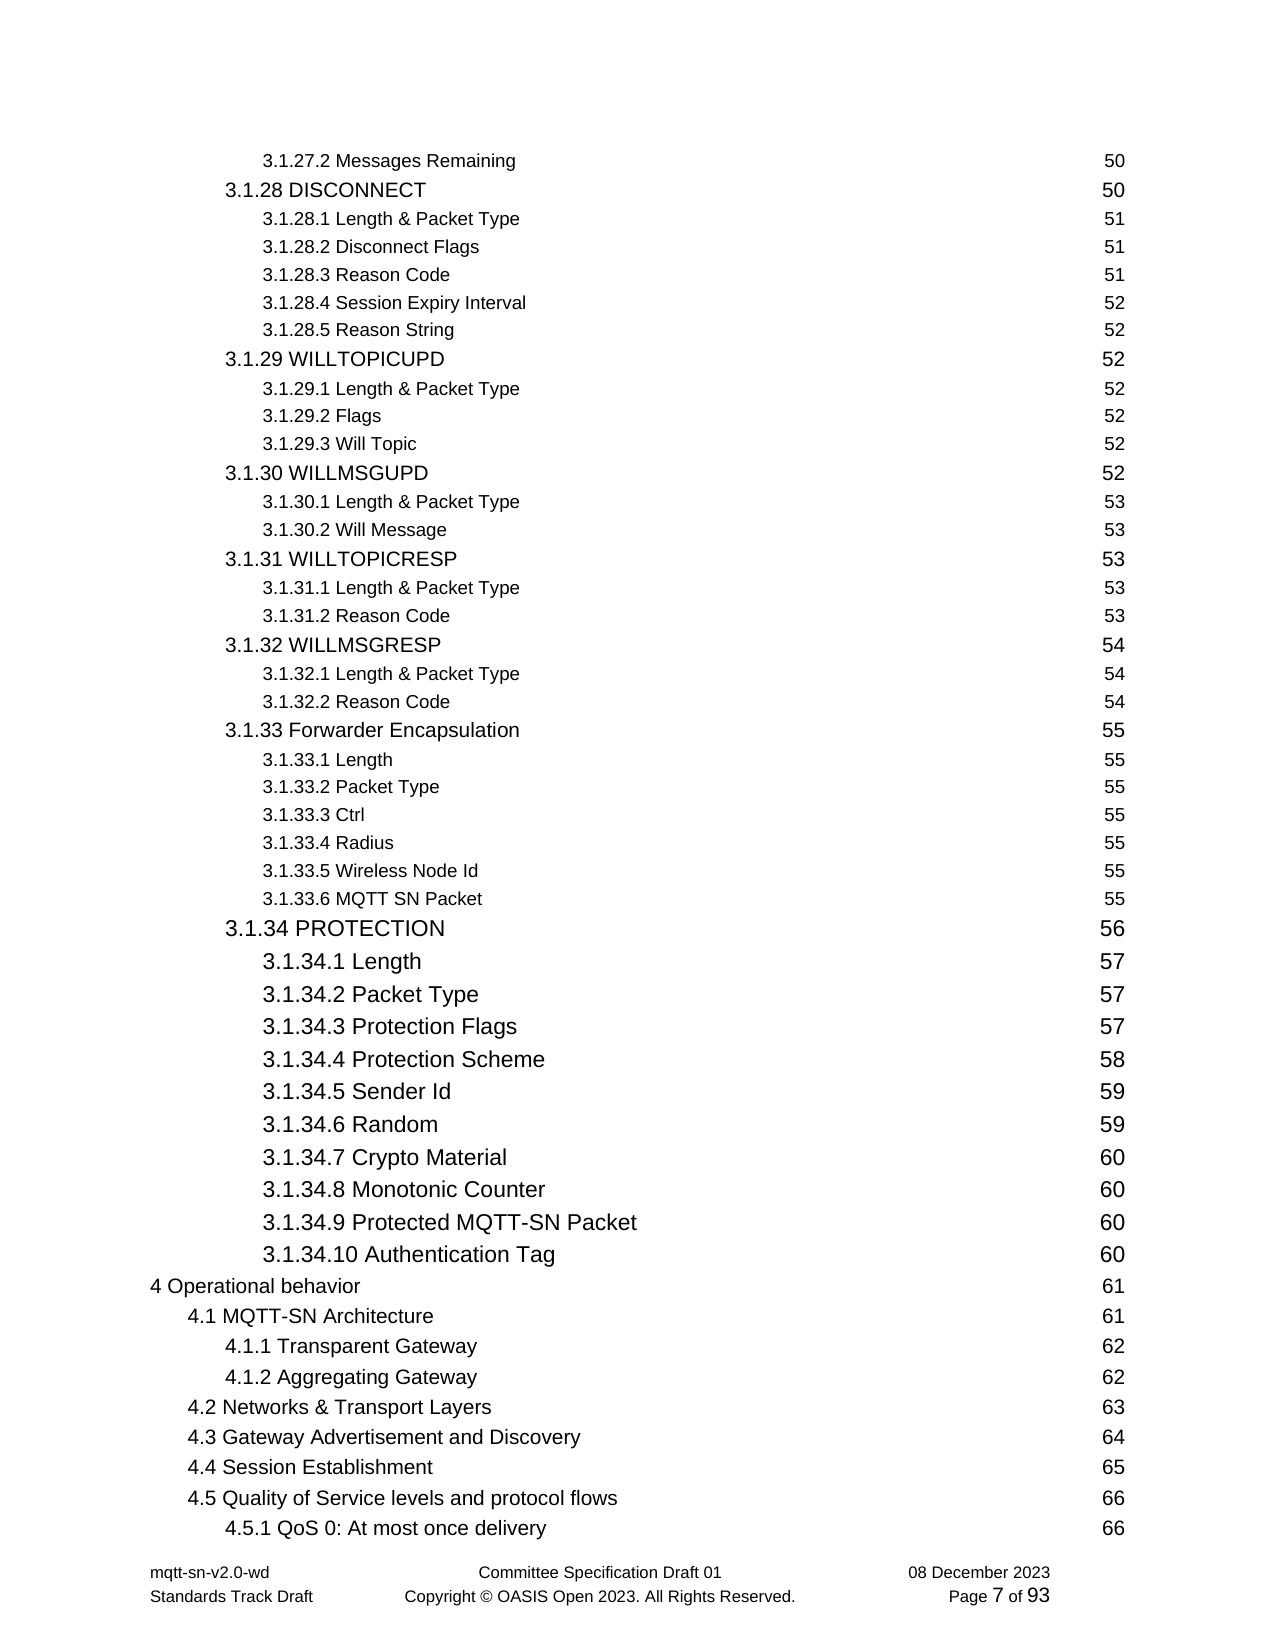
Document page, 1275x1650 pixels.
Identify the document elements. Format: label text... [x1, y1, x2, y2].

text 4.3 Gateway Advertisement and Discovery 64 [187, 1425, 1125, 1449]
text 3.1.28 DISCONNECT 50 [225, 178, 1125, 202]
text 3.1.30.1 Length & Packet Type 53 [262, 491, 1125, 512]
text 3.1.34.1 Length 57 [262, 948, 1125, 974]
text 3.1.34.6 Random 59 [262, 1111, 1125, 1137]
text 3.1.29.2 Flags 52 [262, 405, 1125, 427]
text 3.1.27.2 Messages Remaining 50 [262, 150, 1125, 172]
text 4.5.1 QoS 0: At most once delivery 66 [225, 1516, 1125, 1539]
text 4.5 Quality of Service levels and protocol flows 66 [187, 1485, 1125, 1509]
text 3.1.34.2 Packet Type 57 [262, 981, 1125, 1007]
text 3.1.28.1 Length & Packet Type 51 [262, 208, 1125, 229]
text 3.1.31.2 Reason Code 53 [262, 604, 1125, 626]
text 3.1.29.1 Length & Packet Type 52 [262, 377, 1125, 399]
text 3.1.34.8 Monotonic Counter 60 [262, 1176, 1125, 1202]
text 3.1.32.1 Length & Packet Type 54 [262, 663, 1125, 684]
text 3.1.33.4 Radius 55 [262, 832, 1125, 853]
text 3.1.30 WILLMSGUPD 52 [225, 461, 1125, 485]
text 3.1.28.2 Disconnect Flags 51 [262, 236, 1125, 257]
text 3.1.28.5 Reason String 52 [262, 319, 1125, 341]
text 3.1.32.2 Reason Code 54 [262, 690, 1125, 712]
text 3.1.34.9 Protected MQTT-SN Packet 60 [262, 1209, 1125, 1235]
text 3.1.29 WILLTOPICUPD 52 [225, 347, 1125, 371]
text 3.1.32 WILLMSGRESP 54 [225, 632, 1125, 656]
text 3.1.33.1 Length 55 [262, 748, 1125, 770]
text 3.1.34.4 Protection Scheme 58 [262, 1046, 1125, 1072]
text 3.1.31 WILLTOPICRESP 53 [225, 547, 1125, 571]
text 3.1.34.7 Crypto Material 60 [262, 1143, 1125, 1170]
text 3.1.34.5 Sender Id 59 [262, 1078, 1125, 1105]
text 4.1 MQTT-SN Architecture 61 [187, 1304, 1125, 1328]
text 3.1.28.4 Session Expiry Interval 52 [262, 291, 1125, 313]
text 4.4 Session Establishment 65 [187, 1455, 1125, 1479]
text 3.1.34.3 Protection Flags 57 [262, 1013, 1125, 1039]
text 3.1.29.3 Will Topic 52 [262, 433, 1125, 454]
text 3.1.33 Forwarder Encapsulation 55 [225, 718, 1125, 742]
text 3.1.34 PROTECTION 56 [225, 915, 1125, 942]
text 3.1.33.2 Packet Type 55 [262, 776, 1125, 798]
text 4 Operational behavior 61 [150, 1274, 1125, 1298]
text 3.1.31.1 Length & Packet Type 53 [262, 577, 1125, 598]
text 4.2 Networks & Transport Layers 63 [187, 1395, 1125, 1419]
text 4.1.2 Aggregating Gateway 62 [225, 1364, 1125, 1388]
text 4.1.1 Transparent Gateway 62 [225, 1334, 1125, 1358]
text 3.1.33.5 Wireless Node Id 55 [262, 860, 1125, 881]
text 3.1.34.10 Authentication Tag 60 [262, 1241, 1125, 1268]
text 3.1.33.3 Ctrl 55 [262, 804, 1125, 826]
text 3.1.28.3 Reason Code 51 [262, 264, 1125, 285]
text 3.1.33.6 MQTT SN Packet 55 [262, 887, 1125, 909]
text 3.1.30.2 Will Message 53 [262, 519, 1125, 540]
